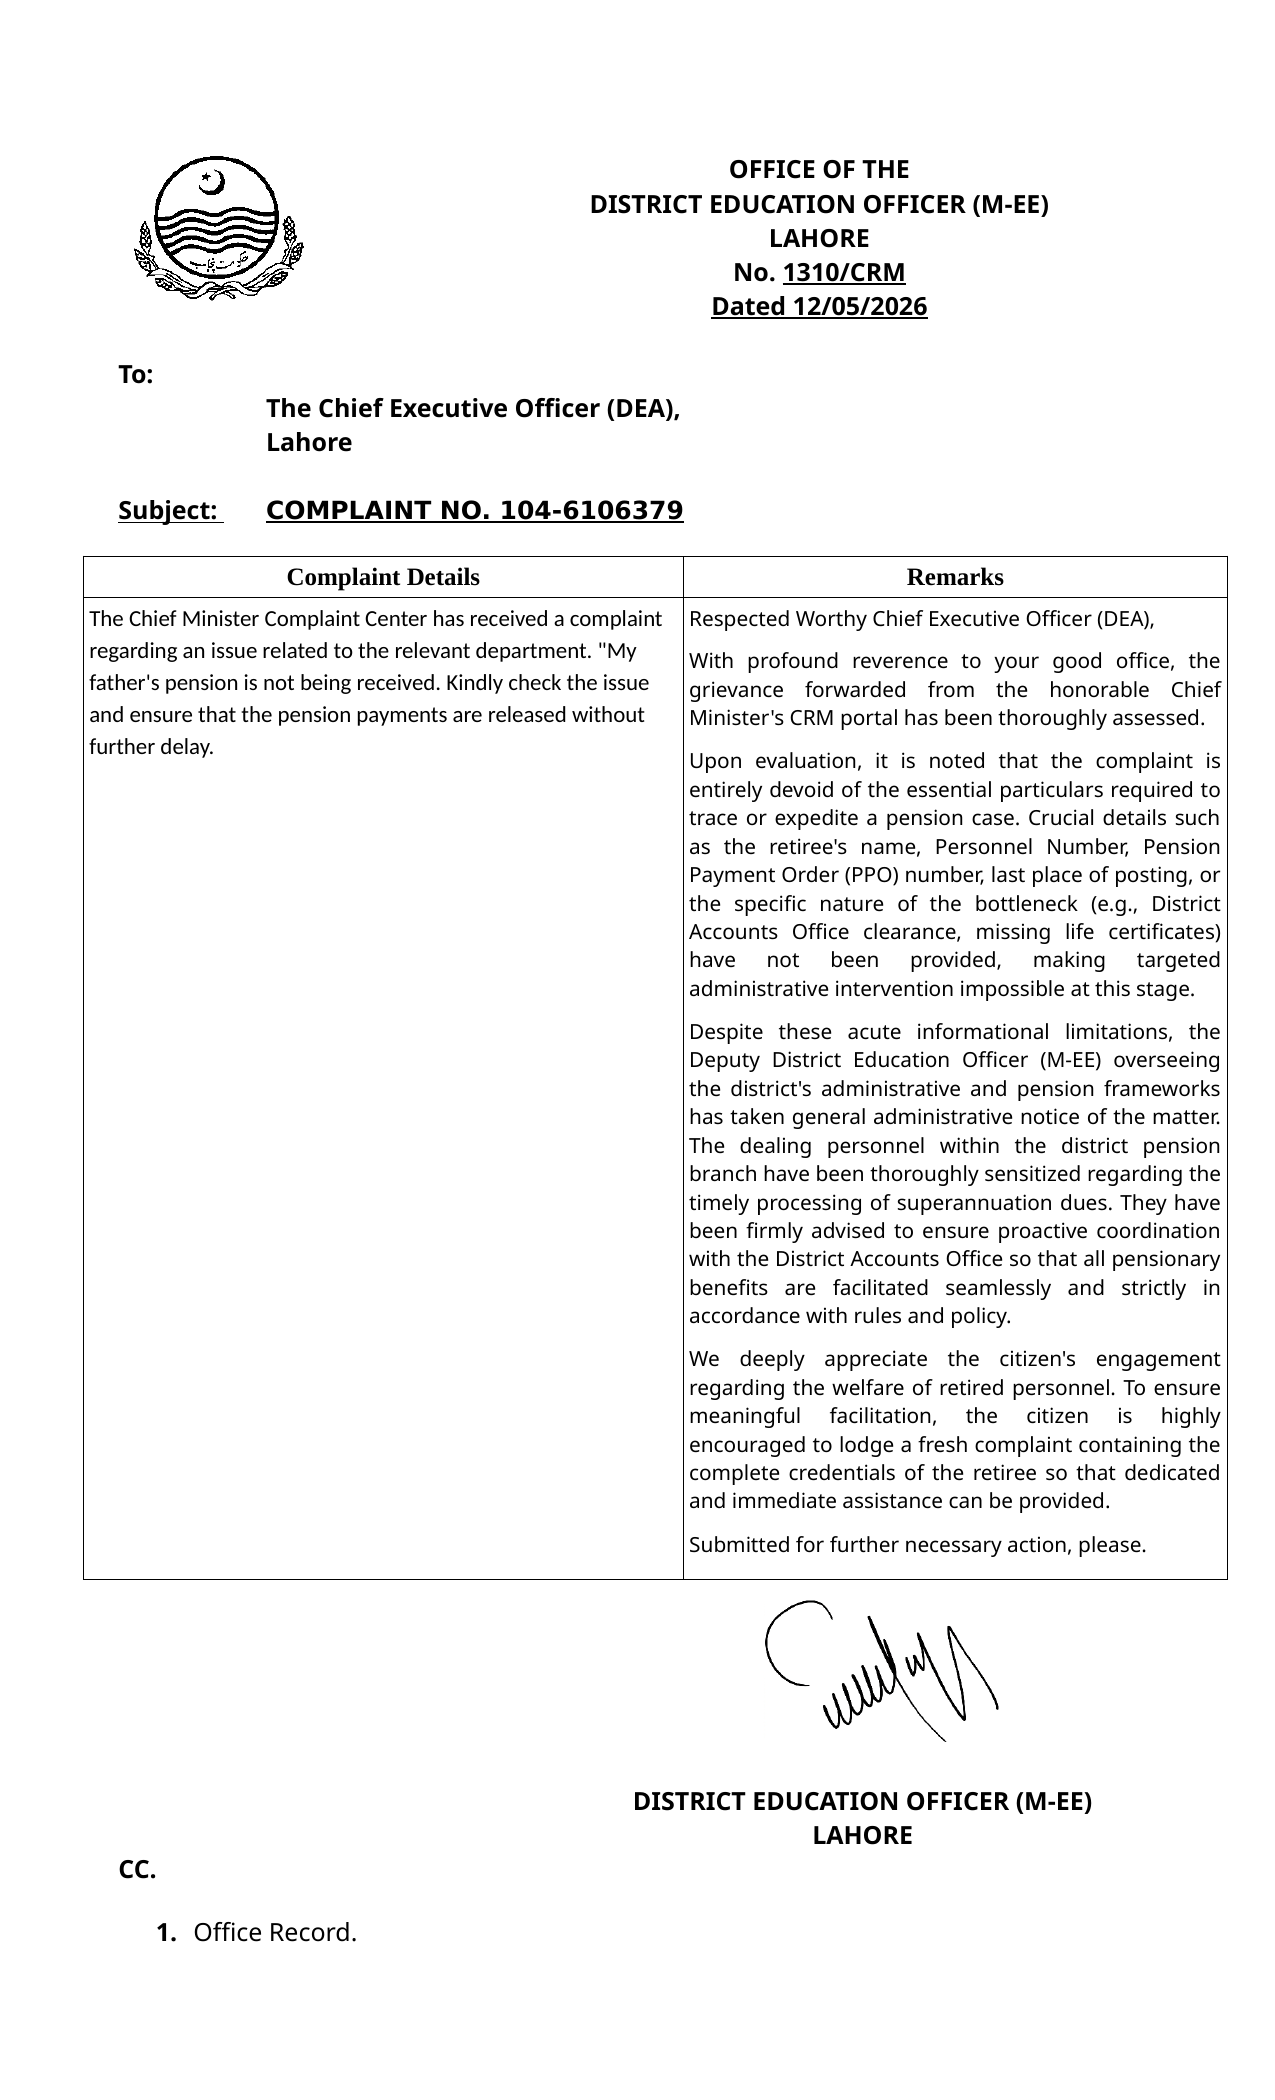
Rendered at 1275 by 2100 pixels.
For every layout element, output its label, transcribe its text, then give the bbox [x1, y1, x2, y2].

table_header [118, 152, 373, 322]
text Lahore [118, 425, 1157, 459]
picture [778, 1598, 1019, 1745]
table_cell Respected Worthy Chief Executive Officer (DEA), With profound reverence to your good office, the grievance forwarded from the honorable Chief Minister's CRM portal has been thoroughly assessed. Upon evaluation, it is noted that the complaint is entirely devoid of the essential particulars required to trace or expedite a pension case. Crucial details such as the retiree's name, Personnel Number, Pension Payment Order (PPO) number, last place of posting, or the specific nature of the bottleneck (e.g., District Accounts Office clearance, missing life certificates) have not been provided, making targeted administrative intervention impossible at this stage. Despite these acute informational limitations, the Deputy District Education Officer (M-EE) overseeing the district's administrative and pension frameworks has taken general administrative notice of the matter. The dealing personnel within the district pension branch have been thoroughly sensitized regarding the timely processing of superannuation dues. They have been firmly advised to ensure proactive coordination with the District Accounts Office so that all pensionary benefits are facilitated seamlessly and strictly in accordance with rules and policy. We deeply appreciate the citizen's engagement regarding the welfare of retired personnel. To ensure meaningful facilitation, the citizen is highly encouraged to lodge a fresh complaint containing the complete credentials of the retiree so that dedicated and immediate assistance can be provided. Submitted for further necessary action, please. [684, 598, 1227, 1578]
text DISTRICT EDUCATION OFFICER (M-EE) [568, 1784, 1157, 1818]
picture [130, 152, 308, 307]
table_cell The Chief Minister Complaint Center has received a complaint regarding an issue related to the relevant department. "My father's pension is not being received. Kindly check the issue and ensure that the pension payments are released without further delay. [84, 598, 683, 1578]
text To: [118, 357, 1157, 391]
text Subject: COMPLAINT NO. 104-6106379 [118, 493, 1157, 527]
text The Chief Executive Officer (DEA), [118, 391, 1157, 425]
table_header Complaint Details [84, 557, 683, 597]
table_header OFFICE OF THE DISTRICT EDUCATION OFFICER (M-EE) LAHORE No. 1310/CRM Dated 12/05/2026 [373, 152, 1116, 322]
text CC. [118, 1852, 1157, 1886]
text LAHORE [568, 1818, 1157, 1852]
table_header Remarks [684, 557, 1227, 597]
list Office Record. [156, 1915, 1157, 1949]
